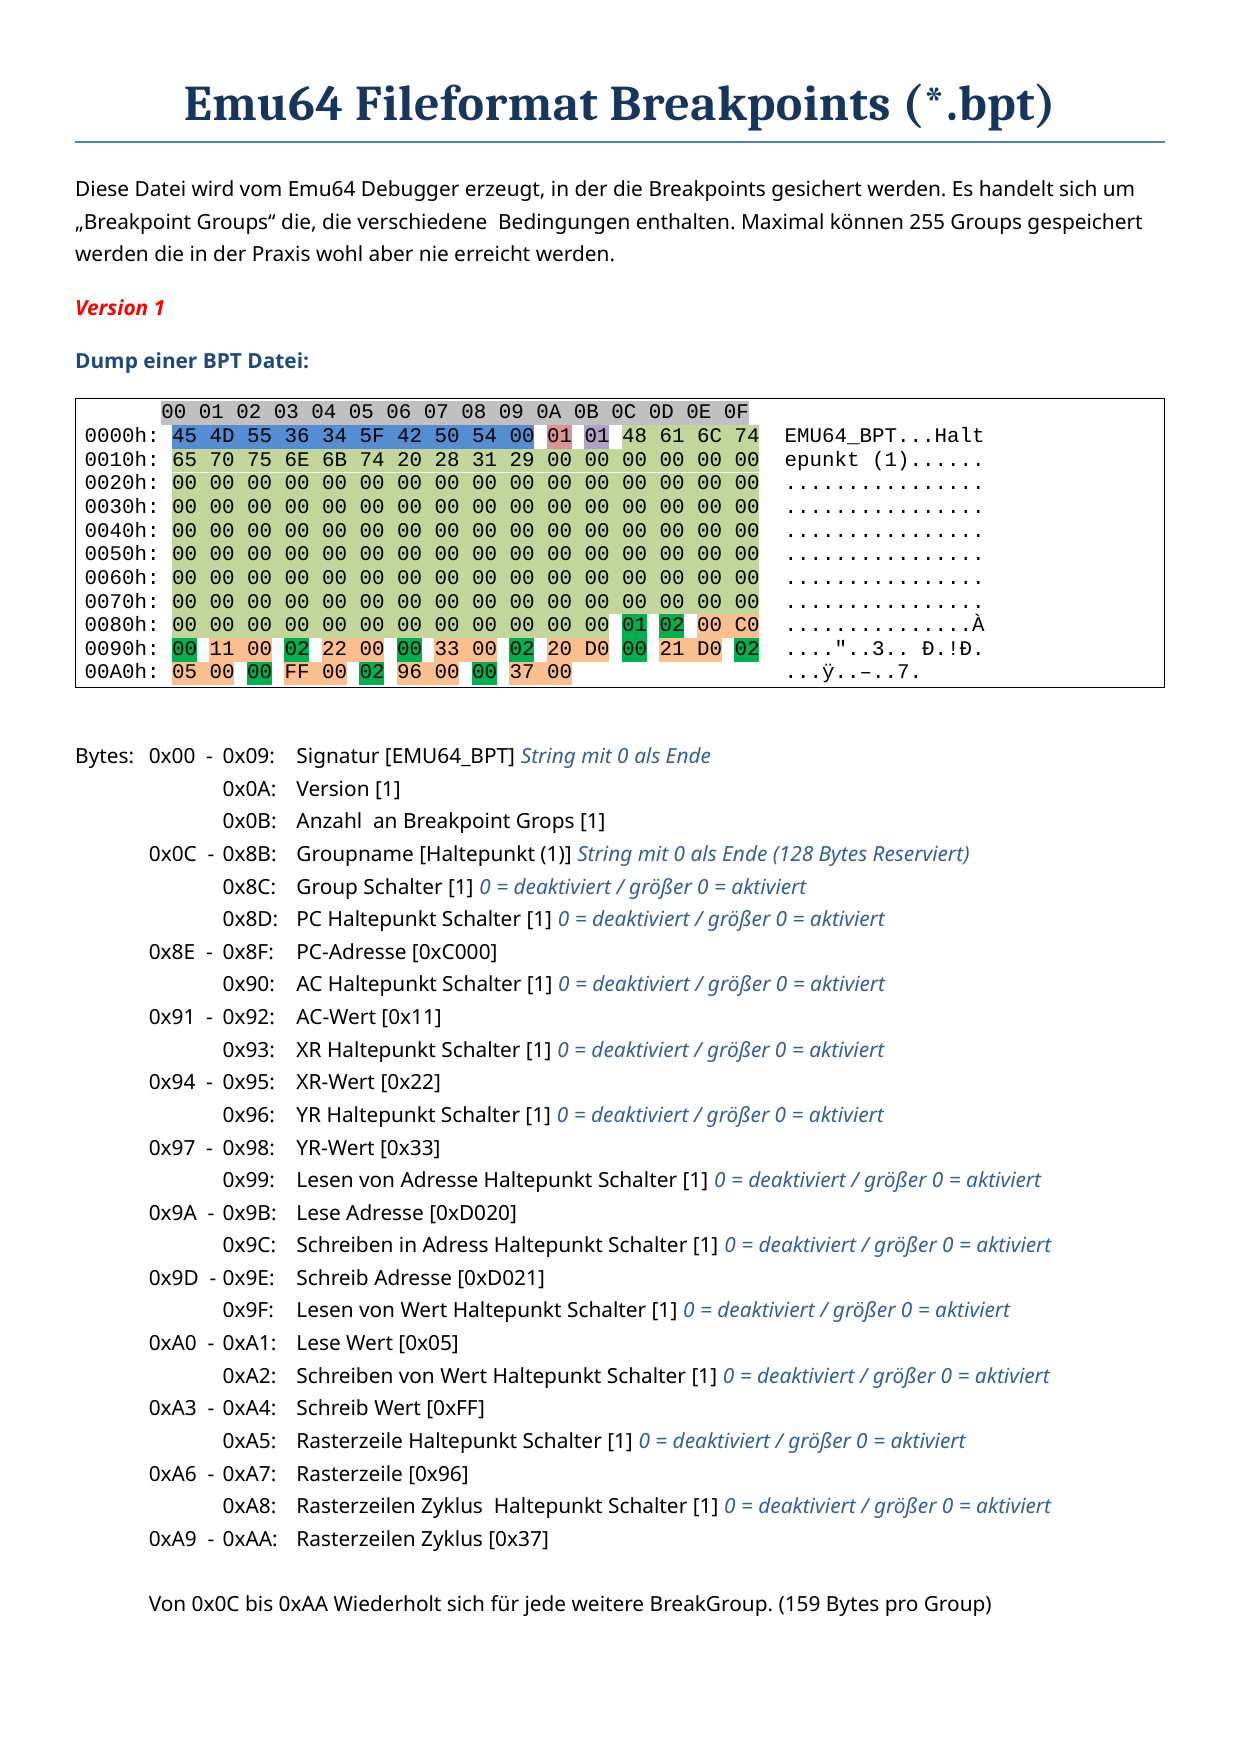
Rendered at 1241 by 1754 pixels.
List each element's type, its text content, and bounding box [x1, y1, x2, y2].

text 00A0h: 05 00 00 FF 00 02 96 00 00 37 00 ...ÿ..–..7. [76, 658, 1164, 687]
text Dump einer BPT Datei: [75, 346, 1165, 375]
text 0010h: 65 70 75 6E 6B 74 20 28 31 29 00 00 00 00 00 00 epunkt (1)...... [76, 446, 1164, 469]
text 0080h: 00 00 00 00 00 00 00 00 00 00 00 00 01 02 00 C0 ...............À [76, 611, 1164, 635]
text Bytes: 0x00 - 0x09: Signatur [EMU64_BPT] String mit 0 als Ende 0x0A: Version [1] 0x0B: Anzahl an Breakpoint Grops [1] 0x0C - 0x8B: Groupname [Haltepunkt (1)] String mit 0 als Ende (128 Bytes Reserviert) 0x8C: Group Schalter [1] 0 = deaktiviert / größer 0 = aktiviert 0x8D: PC Haltepunkt Schalter [1] 0 = deaktiviert / größer 0 = aktiviert 0x8E - 0x8F: PC-Adresse [0xC000] 0x90: AC Haltepunkt Schalter [1] 0 = deaktiviert / größer 0 = aktiviert 0x91 - 0x92: AC-Wert [0x11] 0x93: XR Haltepunkt Schalter [1] 0 = deaktiviert / größer 0 = aktiviert 0x94 - 0x95: XR-Wert [0x22] 0x96: YR Haltepunkt Schalter [1] 0 = deaktiviert / größer 0 = aktiviert 0x97 - 0x98: YR-Wert [0x33] 0x99: Lesen von Adresse Haltepunkt Schalter [1] 0 = deaktiviert / größer 0 = aktiviert 0x9A - 0x9B: Lese Adresse [0xD020] 0x9C: Schreiben in Adress Haltepunkt Schalter [1] 0 = deaktiviert / größer 0 = aktiviert 0x9D - 0x9E: Schreib Adresse [0xD021] 0x9F: Lesen von Wert Haltepunkt Schalter [1] 0 = deaktiviert / größer 0 = aktiviert 0xA0 - 0xA1: Lese Wert [0x05] 0xA2: Schreiben von Wert Haltepunkt Schalter [1] 0 = deaktiviert / größer 0 = aktiviert 0xA3 - 0xA4: Schreib Wert [0xFF] 0xA5: Rasterzeile Haltepunkt Schalter [1] 0 = deaktiviert / größer 0 = aktiviert 0xA6 - 0xA7: Rasterzeile [0x96] 0xA8: Rasterzeilen Zyklus Haltepunkt Schalter [1] 0 = deaktiviert / größer 0 = aktiviert 0xA9 - 0xAA: Rasterzeilen Zyklus [0x37] Von 0x0C bis 0xAA Wiederholt sich für jede weitere BreakGroup. (159 Bytes pro Group) [75, 741, 1165, 1617]
text 0050h: 00 00 00 00 00 00 00 00 00 00 00 00 00 00 00 00 ................ [76, 540, 1164, 564]
text 0020h: 00 00 00 00 00 00 00 00 00 00 00 00 00 00 00 00 ................ [76, 469, 1164, 493]
text 0030h: 00 00 00 00 00 00 00 00 00 00 00 00 00 00 00 00 ................ [76, 493, 1164, 517]
text Diese Datei wird vom Emu64 Debugger erzeugt, in der die Breakpoints gesichert werden. Es handelt sich um „Breakpoint Groups“ die, die verschiedene Bedingungen enthalten. Maximal können 255 Groups gespeichert werden die in der Praxis wohl aber nie erreicht werden. [75, 174, 1165, 268]
text 00 01 02 03 04 05 06 07 08 09 0A 0B 0C 0D 0E 0F [76, 399, 1164, 422]
text 0090h: 00 11 00 02 22 00 00 33 00 02 20 D0 00 21 D0 02 ...."..3.. Ð.!Ð. [76, 635, 1164, 658]
text 0060h: 00 00 00 00 00 00 00 00 00 00 00 00 00 00 00 00 ................ [76, 564, 1164, 587]
text 0040h: 00 00 00 00 00 00 00 00 00 00 00 00 00 00 00 00 ................ [76, 517, 1164, 540]
text Version 1 [75, 293, 1165, 321]
text 0000h: 45 4D 55 36 34 5F 42 50 54 00 01 01 48 61 6C 74 EMU64_BPT...Halt [76, 422, 1164, 446]
text 0070h: 00 00 00 00 00 00 00 00 00 00 00 00 00 00 00 00 ................ [76, 587, 1164, 611]
title Emu64 Fileformat Breakpoints (*.bpt) [75, 75, 1165, 141]
